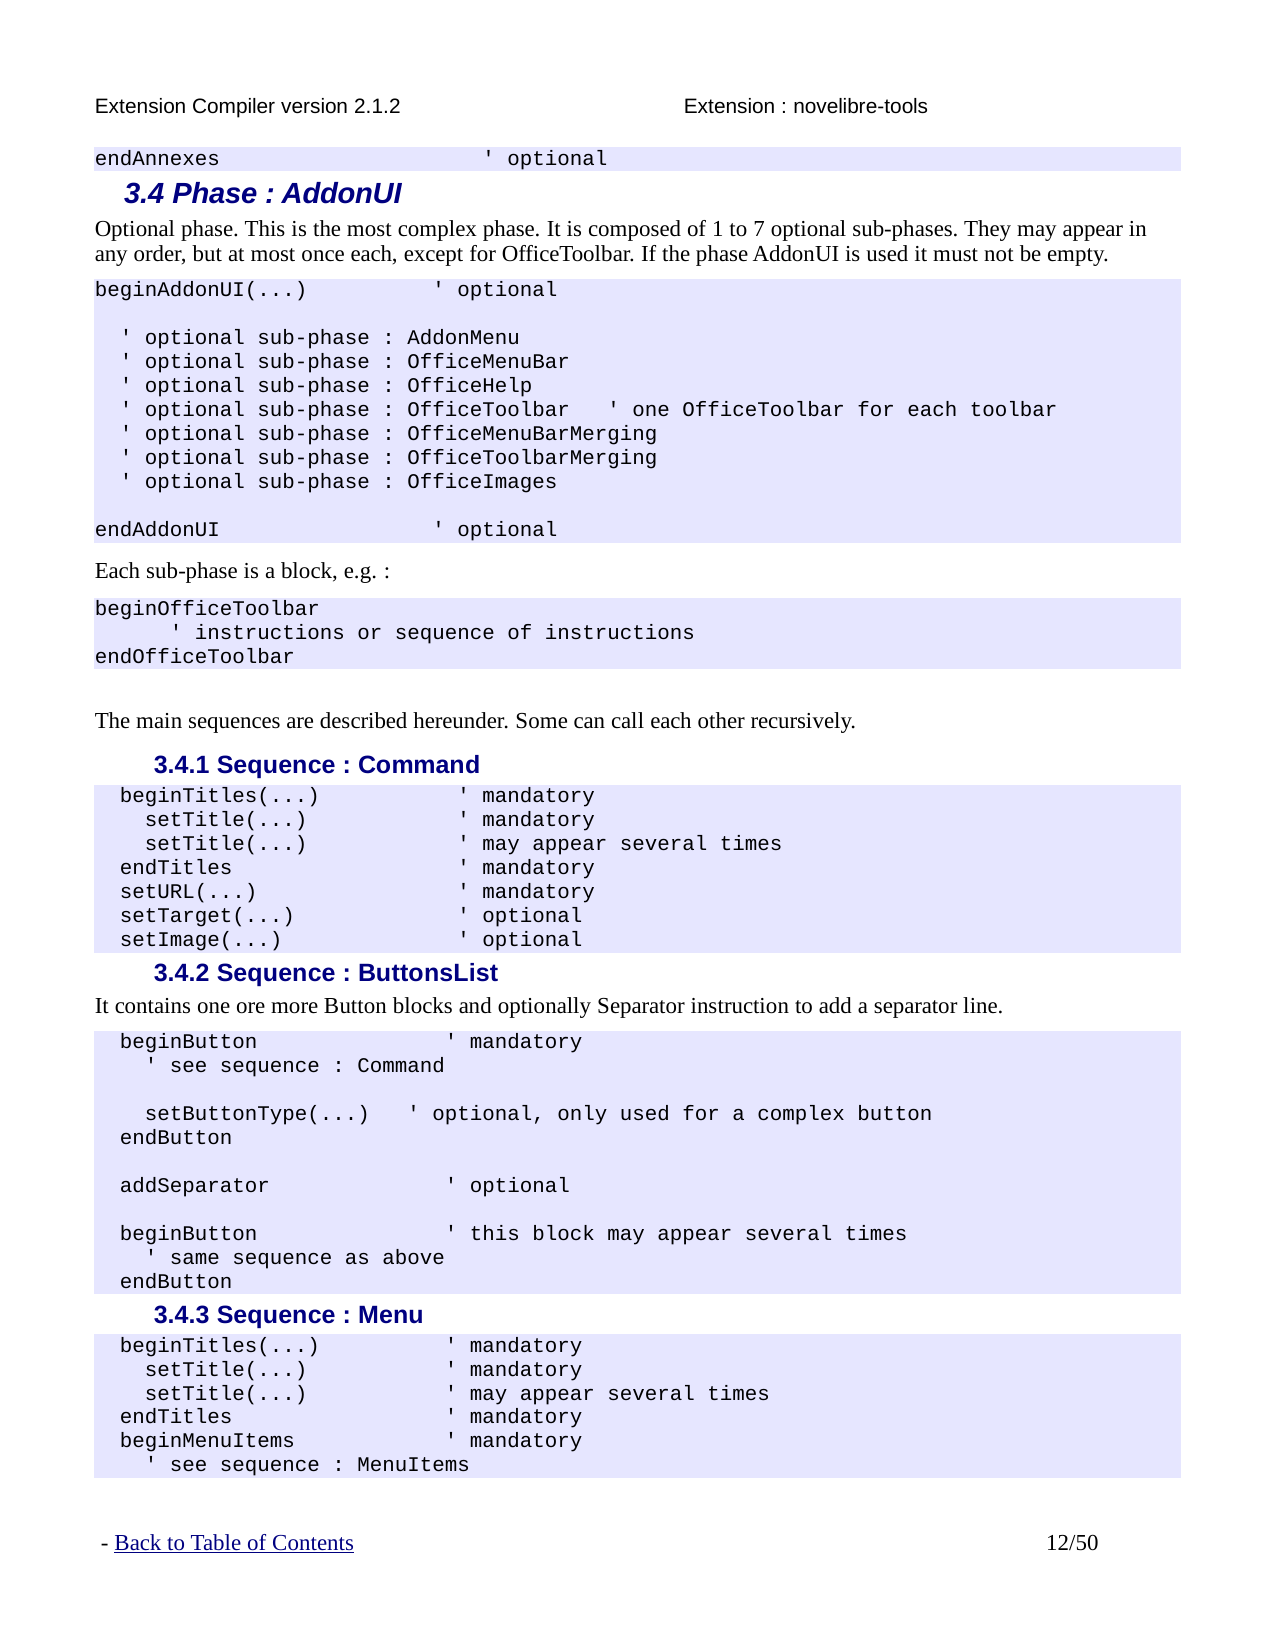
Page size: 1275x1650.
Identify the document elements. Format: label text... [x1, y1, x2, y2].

text setTitle(...) ' may appear several times [94, 1382, 1181, 1406]
subtitle Sequence : ButtonsList [153, 959, 1181, 987]
text It contains one ore more Button blocks and optionally Separator instruction to add a separator line. [94, 993, 1181, 1018]
subtitle Sequence : Command [153, 751, 1181, 779]
text beginMenuItems ' mandatory [94, 1430, 1181, 1454]
text setURL(...) ' mandatory [94, 881, 1181, 905]
text beginOfficeToolbar [94, 598, 1181, 622]
text ' optional sub-phase : OfficeImages [94, 471, 1181, 495]
text endTitles ' mandatory [94, 1406, 1181, 1430]
text endAddonUI ' optional [94, 519, 1181, 543]
text addSeparator ' optional [94, 1175, 1181, 1199]
text The main sequences are described hereunder. Some can call each other recursively. [94, 707, 1181, 733]
text setButtonType(...) ' optional, only used for a complex button [94, 1103, 1181, 1127]
text setTitle(...) ' may appear several times [94, 833, 1181, 857]
text ' optional sub-phase : OfficeToolbar ' one OfficeToolbar for each toolbar [94, 399, 1181, 423]
subtitle Sequence : Menu [153, 1301, 1181, 1328]
text ' see sequence : MenuItems [94, 1454, 1181, 1478]
text beginTitles(...) ' mandatory [94, 1334, 1181, 1358]
text setTitle(...) ' mandatory [94, 809, 1181, 833]
text setTitle(...) ' mandatory [94, 1358, 1181, 1382]
text ' optional sub-phase : OfficeMenuBarMerging [94, 423, 1181, 447]
text ' same sequence as above [94, 1247, 1181, 1271]
text endOfficeToolbar [94, 646, 1181, 669]
text Optional phase. This is the most complex phase. It is composed of 1 to 7 optional sub-phases. They may appear in any order, but at most once each, except for OfficeToolbar. If the phase AddonUI is used it must not be empty. [94, 216, 1181, 267]
subtitle Phase : AddonUI [124, 177, 1181, 210]
text beginButton ' mandatory [94, 1031, 1181, 1055]
text beginAddonUI(...) ' optional [94, 279, 1181, 303]
text endTitles ' mandatory [94, 857, 1181, 881]
text setTarget(...) ' optional [94, 905, 1181, 929]
text ' see sequence : Command [94, 1055, 1181, 1079]
text endButton [94, 1271, 1181, 1294]
text ' instructions or sequence of instructions [94, 622, 1181, 646]
text ' optional sub-phase : OfficeMenuBar [94, 351, 1181, 375]
text ' optional sub-phase : OfficeToolbarMerging [94, 447, 1181, 471]
text endAnnexes ' optional [94, 147, 1181, 171]
text ' optional sub-phase : AddonMenu [94, 327, 1181, 351]
text endButton [94, 1127, 1181, 1151]
text setImage(...) ' optional [94, 929, 1181, 953]
text Each sub-phase is a block, e.g. : [94, 557, 1181, 583]
text beginButton ' this block may appear several times [94, 1223, 1181, 1247]
text beginTitles(...) ' mandatory [94, 785, 1181, 809]
text ' optional sub-phase : OfficeHelp [94, 375, 1181, 399]
